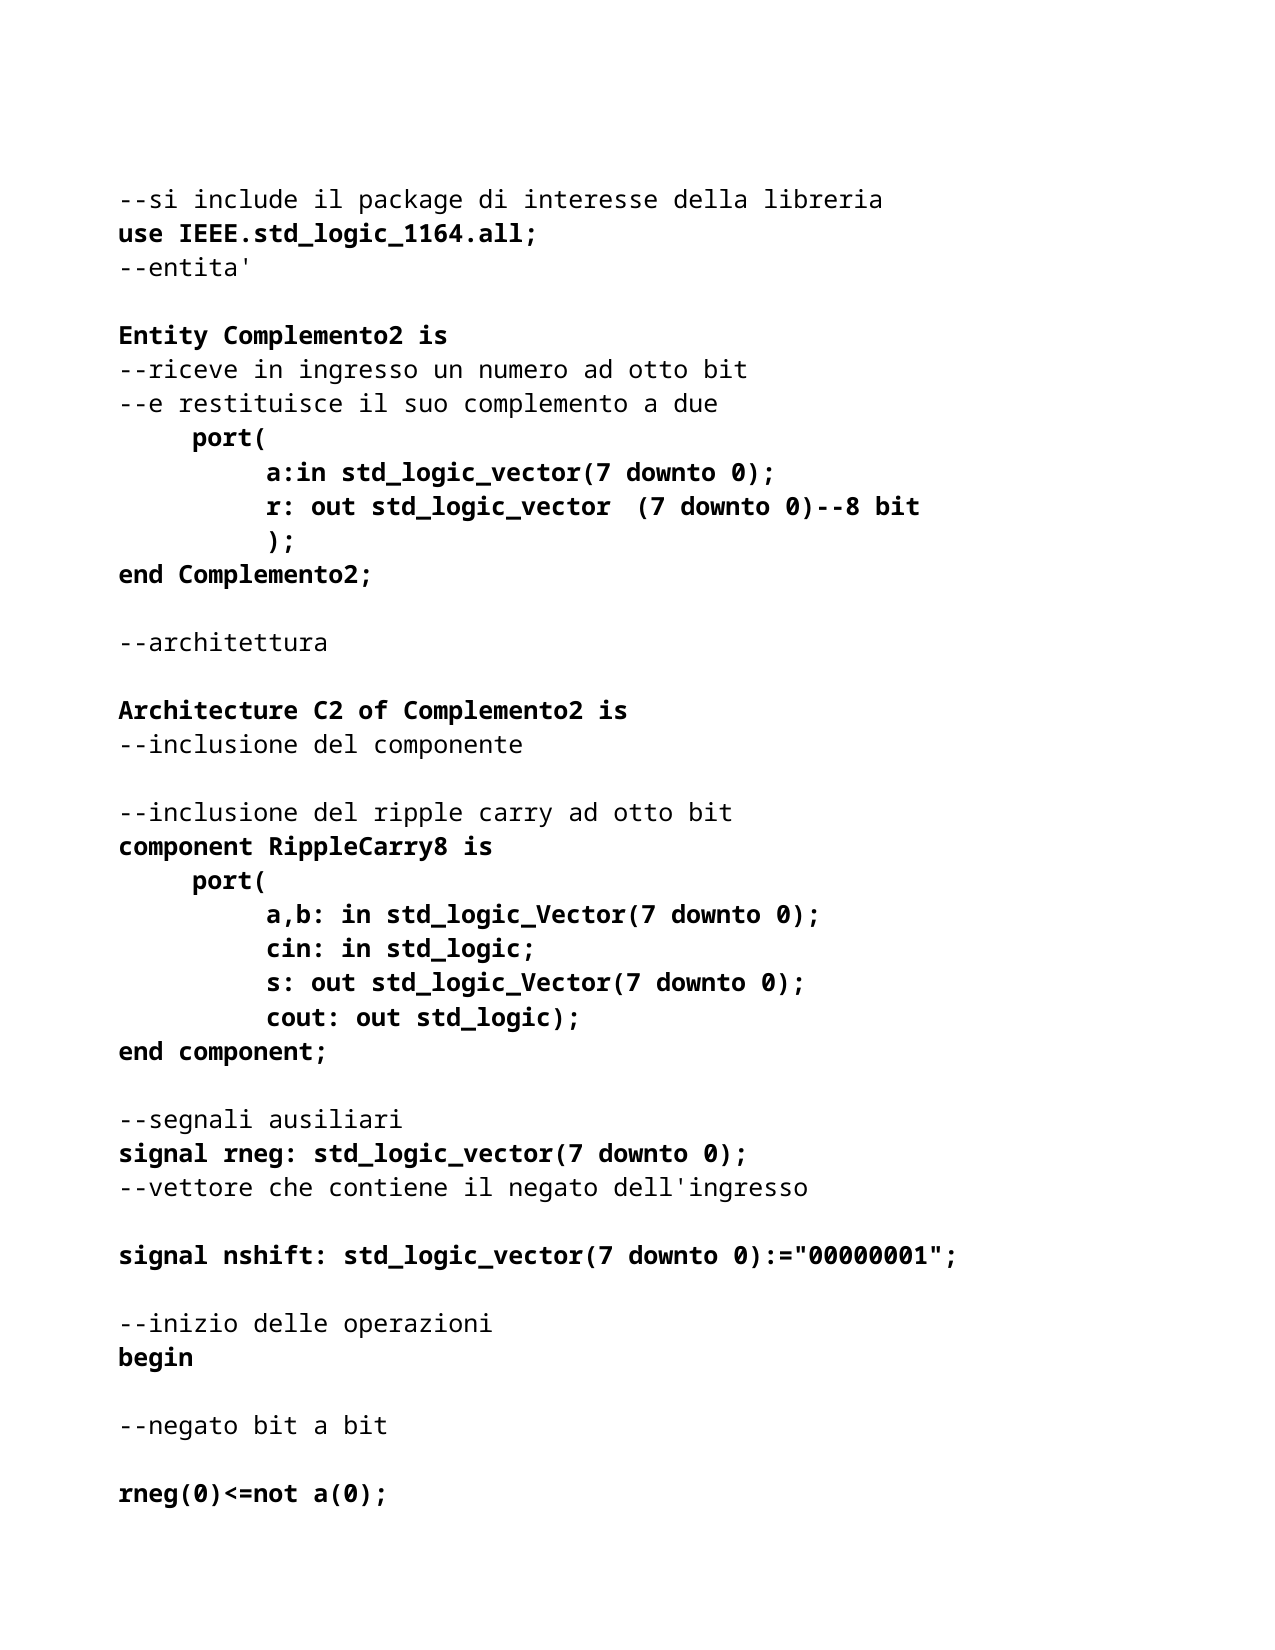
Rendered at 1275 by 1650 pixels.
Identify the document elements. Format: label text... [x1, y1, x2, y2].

text --vettore che contiene il negato dell'ingresso [118, 1169, 1157, 1203]
text begin [118, 1340, 1157, 1374]
text component RippleCarry8 is [118, 829, 1157, 863]
text cout: out std_logic); [118, 999, 1157, 1033]
text r: out std_logic_vector (7 downto 0)--8 bit [118, 488, 1157, 522]
text port( [118, 863, 1157, 897]
text --inclusione del componente [118, 727, 1157, 761]
text --inclusione del ripple carry ad otto bit [118, 795, 1157, 829]
text a:in std_logic_vector(7 downto 0); [118, 454, 1157, 488]
text ); [118, 522, 1157, 556]
text --entita' [118, 250, 1157, 284]
text port( [118, 420, 1157, 454]
text cin: in std_logic; [118, 931, 1157, 965]
text rneg(0)<=not a(0); [118, 1476, 1157, 1510]
text --e restituisce il suo complemento a due [118, 386, 1157, 420]
text signal nshift: std_logic_vector(7 downto 0):="00000001"; [118, 1238, 1157, 1272]
text --inizio delle operazioni [118, 1306, 1157, 1340]
text --negato bit a bit [118, 1408, 1157, 1442]
text --riceve in ingresso un numero ad otto bit [118, 352, 1157, 386]
text Entity Complemento2 is [118, 318, 1157, 352]
text Architecture C2 of Complemento2 is [118, 693, 1157, 727]
text --segnali ausiliari [118, 1101, 1157, 1135]
text use IEEE.std_logic_1164.all; [118, 216, 1157, 250]
text --architettura [118, 624, 1157, 658]
text a,b: in std_logic_Vector(7 downto 0); [118, 897, 1157, 931]
text signal rneg: std_logic_vector(7 downto 0); [118, 1135, 1157, 1169]
text end component; [118, 1033, 1157, 1067]
text end Complemento2; [118, 556, 1157, 590]
text --si include il package di interesse della libreria [118, 182, 1157, 216]
text s: out std_logic_Vector(7 downto 0); [118, 965, 1157, 999]
